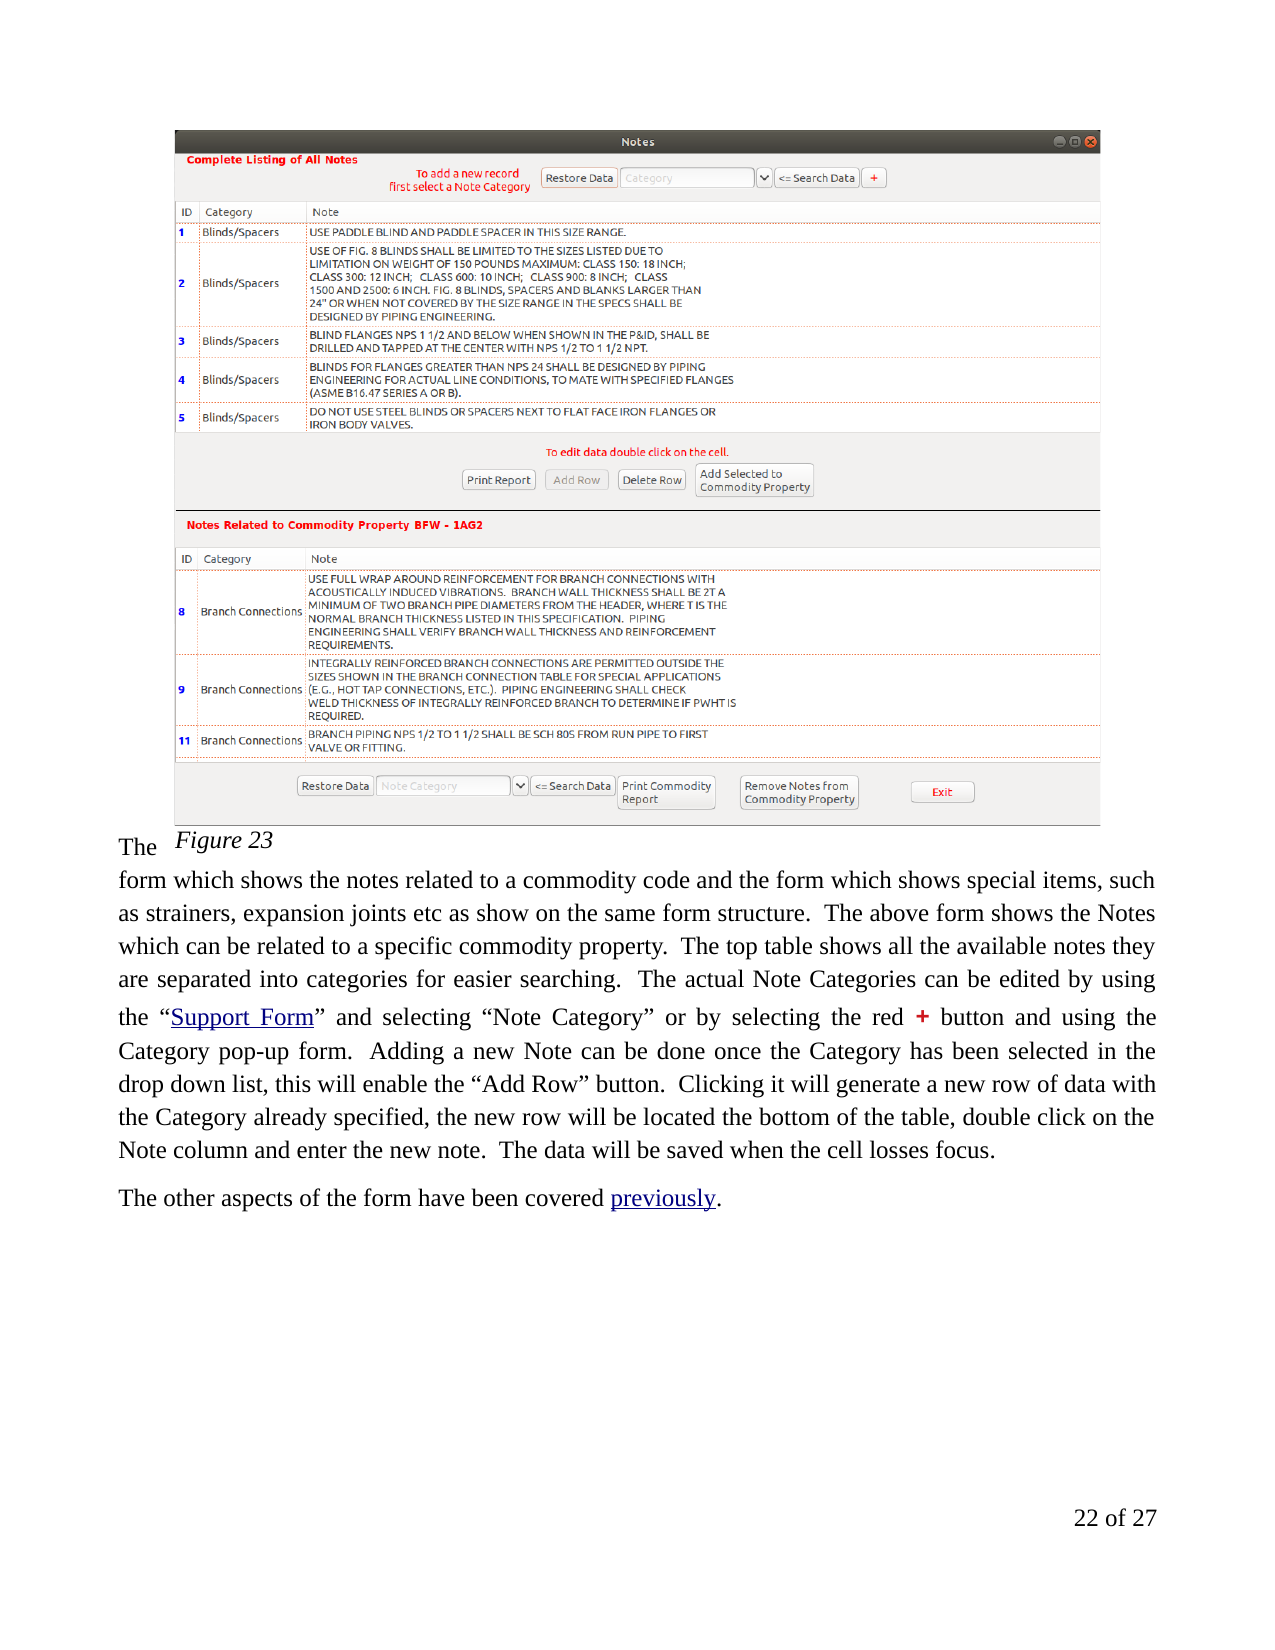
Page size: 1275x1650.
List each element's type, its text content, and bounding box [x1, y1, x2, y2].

picture [174, 130, 1101, 826]
text Figure 23 [175, 826, 1100, 854]
text The other aspects of the form have been covered previously. [118, 1183, 1157, 1212]
text The form which shows the notes related to a commodity code and the form which shows special items, such as strainers, expansion joints etc as show on the same form structure. The above form shows the Notes which can be related to a specific commodity property. The top table shows all the available notes they are separated into categories for easier searching. The actual Note Categories can be edited by using the “Support Form” and selecting “Note Category” or by selecting the red + button and using the Category pop-up form. Adding a new Note can be done once the Category has been selected in the drop down list, this will enable the “Add Row” button. Clicking it will generate a new row of data with the Category already specified, the new row will be located the bottom of the table, double click on the Note column and enter the new note. The data will be saved when the cell losses focus. [118, 832, 1157, 1164]
